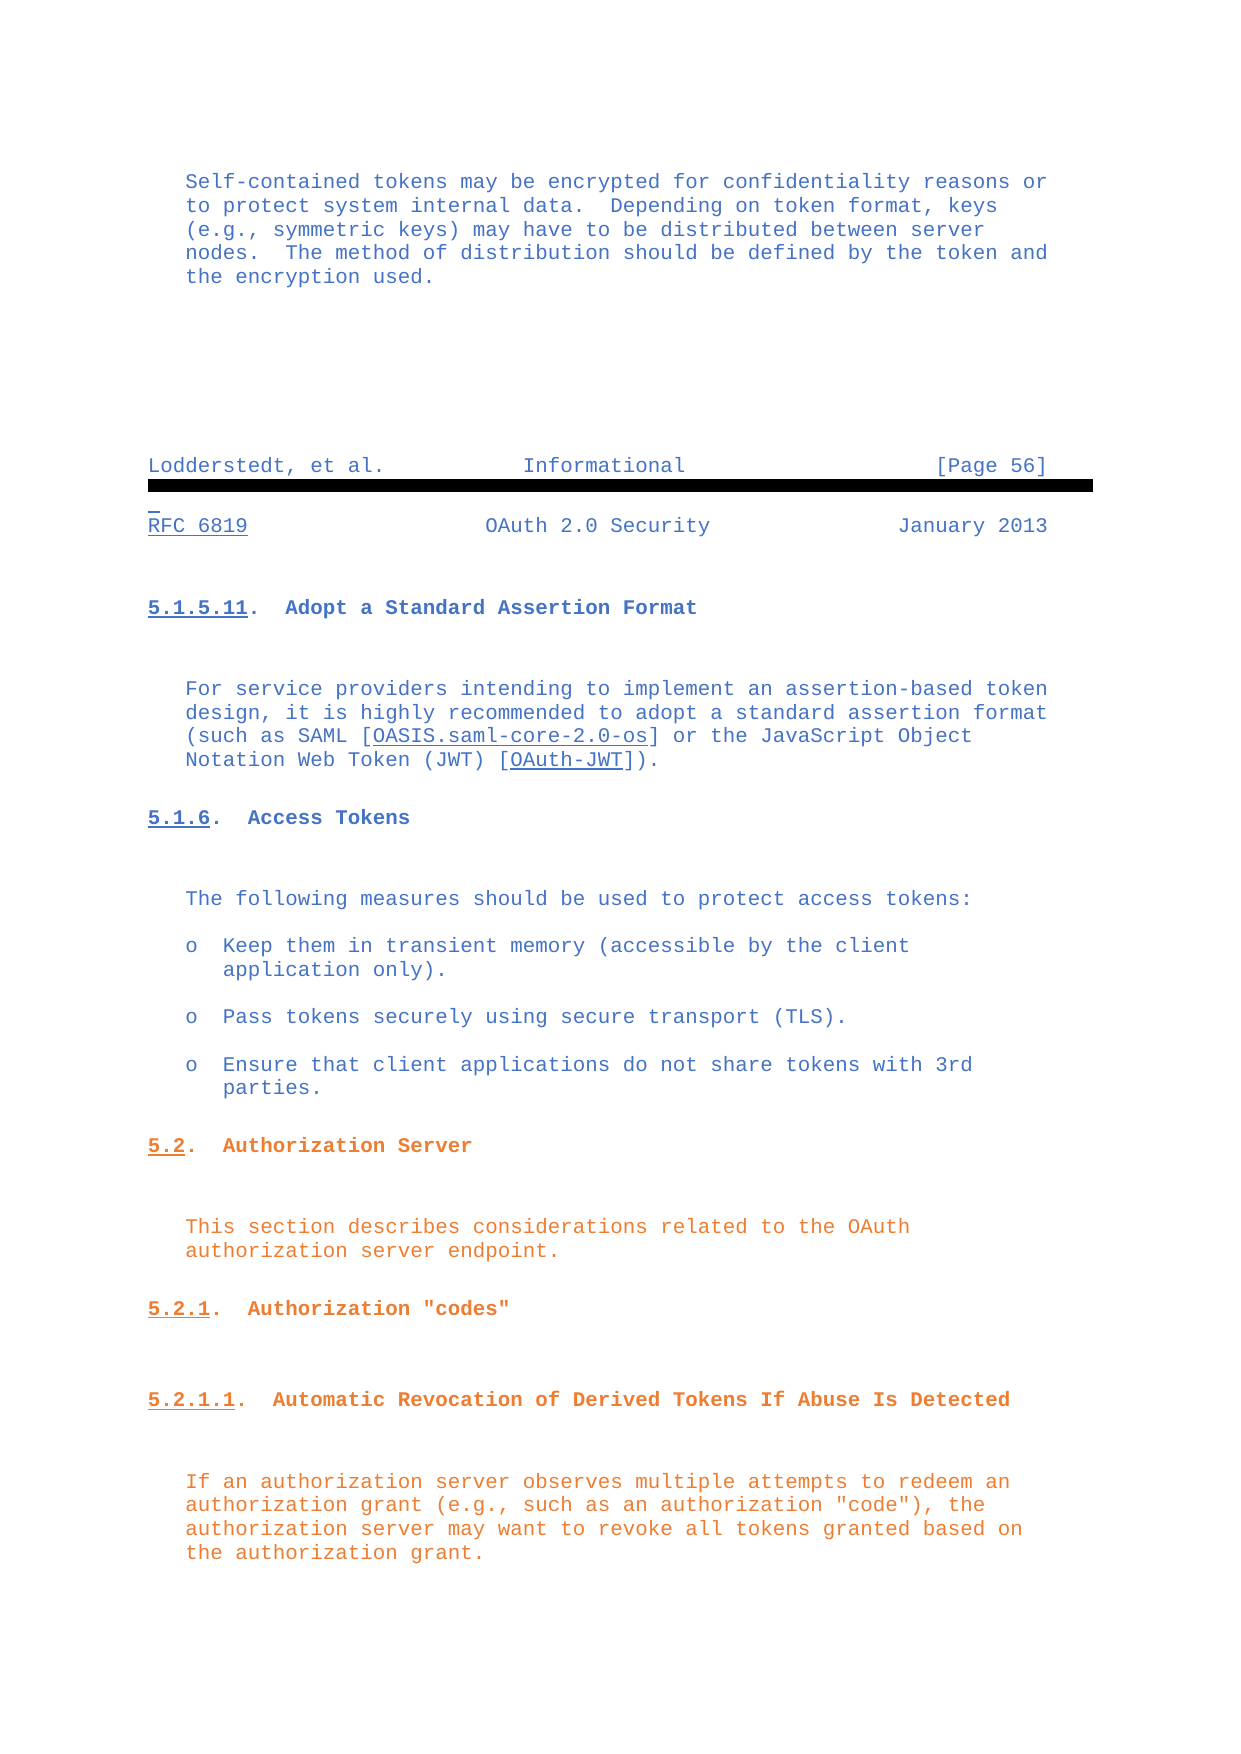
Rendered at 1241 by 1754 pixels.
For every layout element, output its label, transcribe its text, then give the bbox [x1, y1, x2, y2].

text 5.2. Authorization Server [148, 1135, 1093, 1158]
text Lodderstedt, et al. Informational [Page 56] [148, 455, 1093, 479]
text the encryption used. [148, 266, 1093, 289]
text (such as SAML [OASIS.saml-core-2.0-os] or the JavaScript Object [148, 725, 1093, 749]
text (e.g., symmetric keys) may have to be distributed between server [148, 218, 1093, 242]
text authorization grant (e.g., such as an authorization "code"), the [148, 1494, 1093, 1518]
text authorization server endpoint. [148, 1240, 1093, 1263]
text authorization server may want to revoke all tokens granted based on [148, 1518, 1093, 1542]
text The following measures should be used to protect access tokens: [148, 888, 1093, 912]
text Notation Web Token (JWT) [OAuth-JWT]). [148, 749, 1093, 773]
text to protect system internal data. Depending on token format, keys [148, 195, 1093, 218]
text application only). [148, 959, 1093, 983]
text the authorization grant. [148, 1542, 1093, 1565]
text 5.2.1. Authorization "codes" [148, 1298, 1093, 1321]
text 5.2.1.1. Automatic Revocation of Derived Tokens If Abuse Is Detected [148, 1389, 1093, 1413]
text o Pass tokens securely using secure transport (TLS). [148, 1006, 1093, 1030]
text If an authorization server observes multiple attempts to redeem an [148, 1471, 1093, 1494]
text RFC 6819 OAuth 2.0 Security January 2013 [148, 515, 1093, 539]
text 5.1.6. Access Tokens [148, 807, 1093, 830]
text For service providers intending to implement an assertion-based token [148, 678, 1093, 702]
text design, it is highly recommended to adopt a standard assertion format [148, 702, 1093, 725]
text nodes. The method of distribution should be defined by the token and [148, 242, 1093, 266]
text o Keep them in transient memory (accessible by the client [148, 935, 1093, 959]
text parties. [148, 1077, 1093, 1101]
text 5.1.5.11. Adopt a Standard Assertion Format [148, 597, 1093, 620]
text o Ensure that client applications do not share tokens with 3rd [148, 1053, 1093, 1077]
text Self-contained tokens may be encrypted for confidentiality reasons or [148, 171, 1093, 195]
text This section describes considerations related to the OAuth [148, 1216, 1093, 1240]
